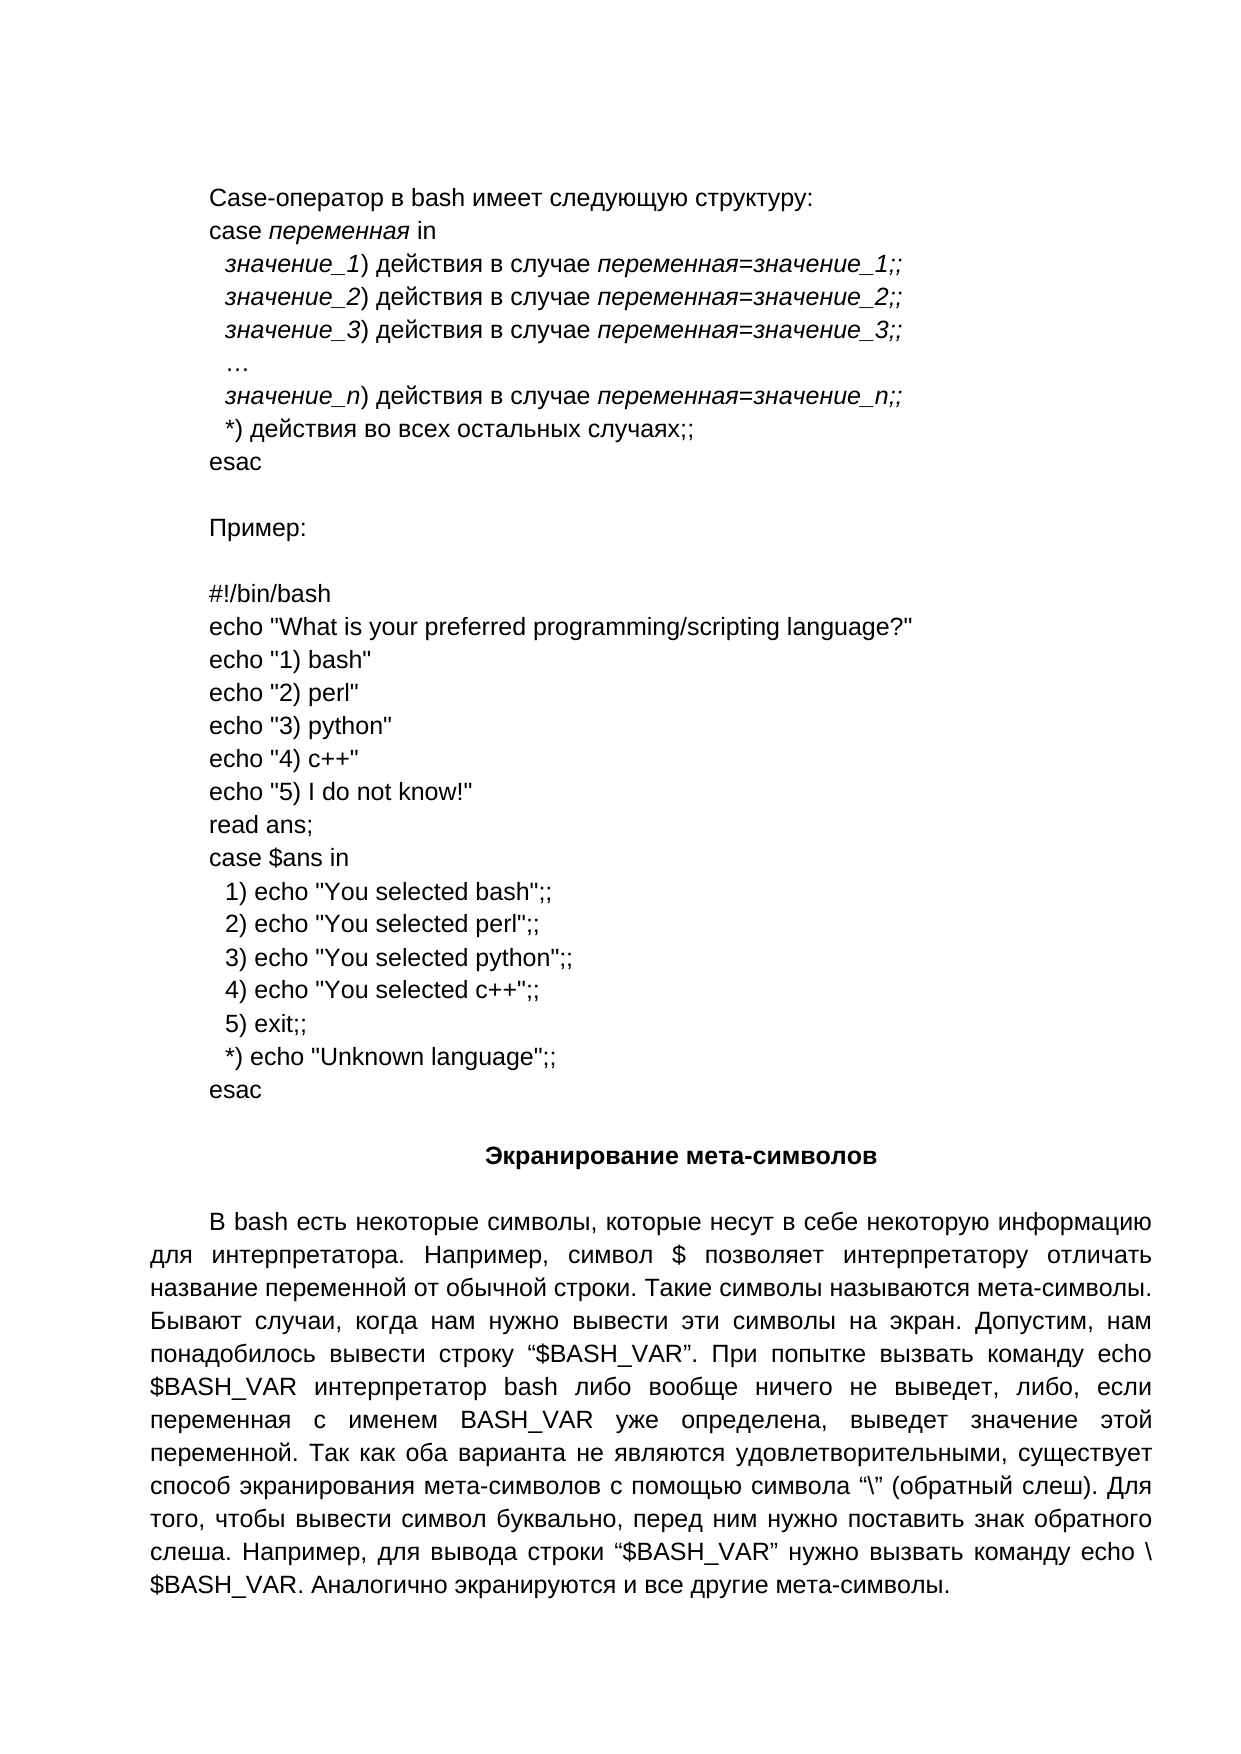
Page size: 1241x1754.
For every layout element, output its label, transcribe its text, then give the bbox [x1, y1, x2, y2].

text case переменная in [150, 216, 1153, 245]
text значение_2) действия в случае переменная=значение_2;; [150, 282, 1153, 311]
text esac [150, 447, 1153, 476]
text echo "3) python" [150, 711, 1153, 740]
text 5) exit;; [150, 1008, 1153, 1037]
text echo "2) perl" [150, 678, 1153, 707]
text 3) echo "You selected python";; [150, 942, 1153, 971]
text echo "4) c++" [150, 744, 1153, 773]
text В bash есть некоторые символы, которые несут в себе некоторую информацию для интерпретатора. Например, символ $ позволяет интерпретатору отличать название переменной от обычной строки. Такие символы называются мета-символы. Бывают случаи, когда нам нужно вывести эти символы на экран. Допустим, нам понадобилось вывести строку “$BASH_VAR”. При попытке вызвать команду echo $BASH_VAR интерпретатор bash либо вообще ничего не выведет, либо, если переменная с именем BASH_VAR уже определена, выведет значение этой переменной. Так как оба варианта не являются удовлетворительными, существует способ экранирования мета-символов с помощью символа “\” (обратный слеш). Для того, чтобы вывести символ буквально, перед ним нужно поставить знак обратного слеша. Например, для вывода строки “$BASH_VAR” нужно вызвать команду echo \$BASH_VAR. Аналогично экранируются и все другие мета-символы. [150, 1207, 1153, 1599]
text 2) echo "You selected perl";; [150, 909, 1153, 938]
text echo "1) bash" [150, 645, 1153, 674]
text read ans; [150, 810, 1153, 839]
text esac [150, 1074, 1153, 1103]
text case $ans in [150, 843, 1153, 872]
text … [150, 348, 1153, 377]
text Пример: [150, 513, 1153, 542]
text значение_3) действия в случае переменная=значение_3;; [150, 315, 1153, 344]
text *) действия во всех остальных случаях;; [150, 414, 1153, 443]
text echo "What is your preferred programming/scripting language?" [150, 612, 1153, 641]
text 1) echo "You selected bash";; [150, 876, 1153, 905]
text *) echo "Unknown language";; [150, 1042, 1153, 1070]
text Экранирование мета-символов [150, 1141, 1153, 1169]
text echo "5) I do not know!" [150, 777, 1153, 806]
text Case-оператор в bash имеет следующую структуру: [150, 183, 1153, 212]
text значение_1) действия в случае переменная=значение_1;; [150, 249, 1153, 278]
text #!/bin/bash [150, 579, 1153, 608]
text 4) echo "You selected c++";; [150, 976, 1153, 1004]
text значение_n) действия в случае переменная=значение_n;; [150, 381, 1153, 410]
